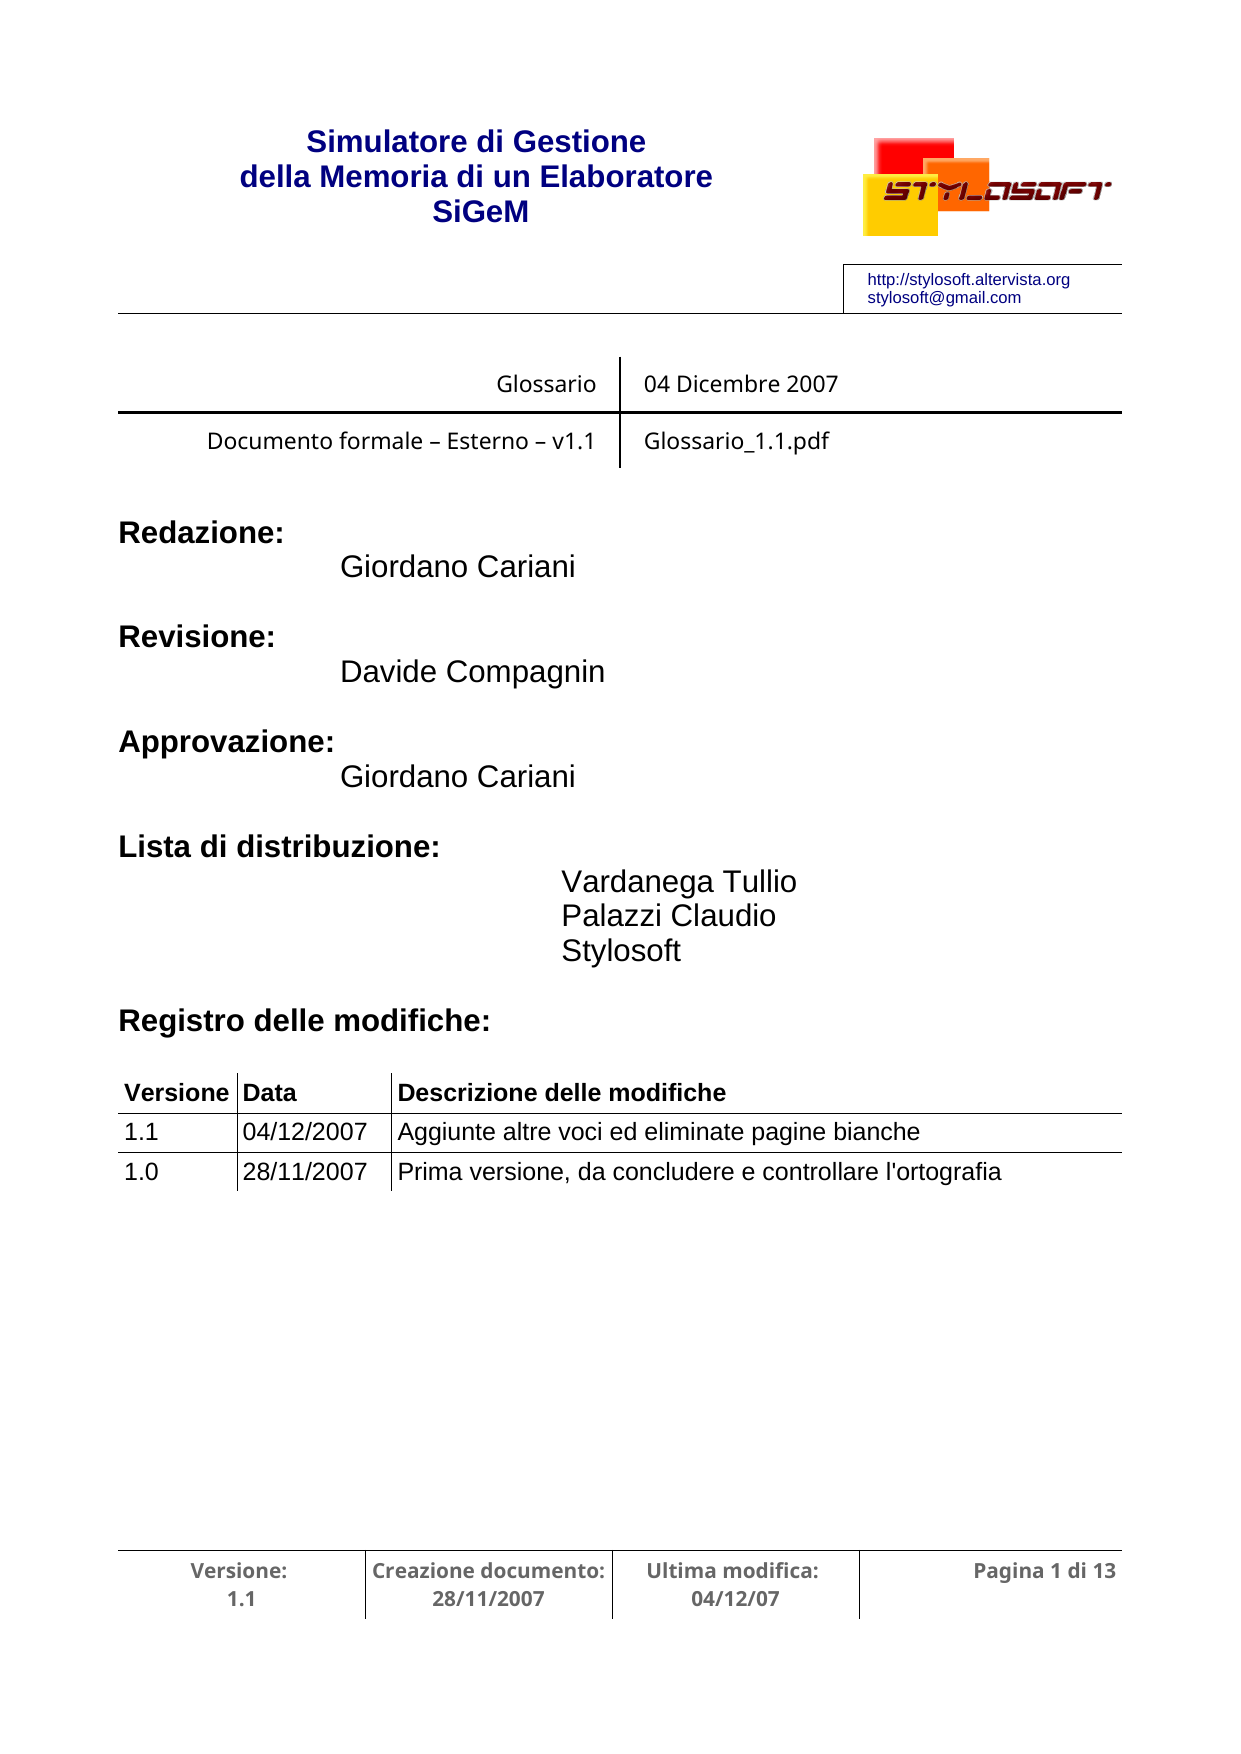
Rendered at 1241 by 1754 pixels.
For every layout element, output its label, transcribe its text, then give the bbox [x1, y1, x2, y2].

text Lista di distribuzione: [118, 829, 1122, 864]
table_cell 28/11/2007 [238, 1153, 391, 1191]
table_header Descrizione delle modifiche [392, 1073, 1122, 1112]
table_header Glossario [118, 357, 619, 411]
table_header Versione [118, 1073, 237, 1112]
text Registro delle modifiche: [118, 1003, 1122, 1038]
table_cell Documento formale – Esterno – v1.1 [118, 414, 619, 468]
text Stylosoft [118, 933, 1122, 968]
text Palazzi Claudio [118, 898, 1122, 933]
text Revisione: [118, 619, 1122, 654]
table_cell Glossario_1.1.pdf [621, 414, 1122, 468]
text Redazione: [118, 515, 1122, 549]
text Approvazione: [118, 724, 1122, 759]
table_header Data [238, 1073, 391, 1112]
text Vardanega Tullio [118, 864, 1122, 898]
table_header 04 Dicembre 2007 [621, 357, 1122, 411]
text Giordano Cariani [118, 549, 1122, 584]
table_cell 04/12/2007 [238, 1114, 391, 1152]
table_cell 1.1 [118, 1114, 237, 1152]
picture [848, 123, 1117, 247]
text Davide Compagnin [118, 654, 1122, 689]
table_cell Aggiunte altre voci ed eliminate pagine bianche [392, 1114, 1122, 1152]
table_cell Prima versione, da concludere e controllare l'ortografia [392, 1153, 1122, 1191]
table_cell 1.0 [118, 1153, 237, 1191]
text Giordano Cariani [118, 759, 1122, 794]
